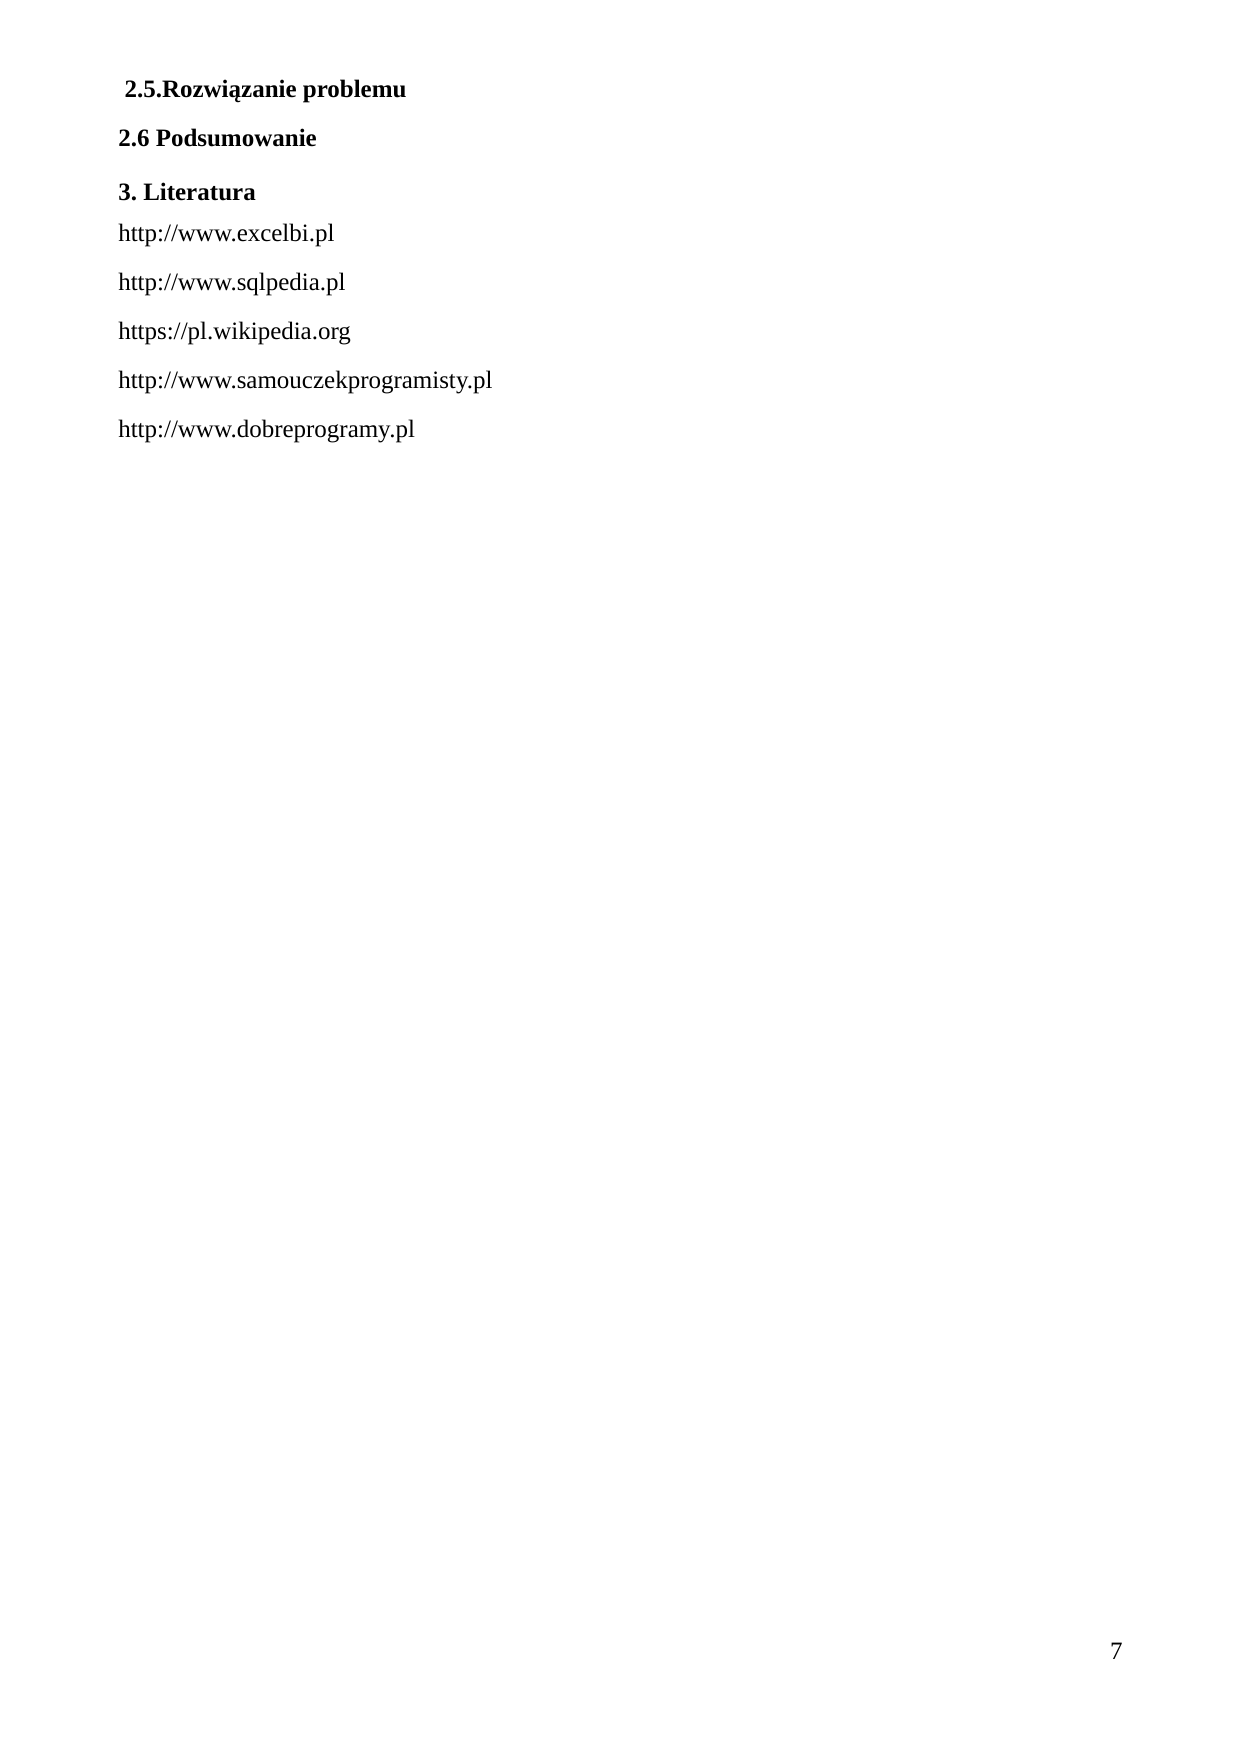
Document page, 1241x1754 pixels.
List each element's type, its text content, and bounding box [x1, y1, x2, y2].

text http://www.samouczekprogramisty.pl [118, 366, 1122, 394]
subtitle 3. Literatura [118, 177, 1122, 206]
text http://www.sqlpedia.pl [118, 267, 1122, 296]
text https://pl.wikipedia.org [118, 316, 1122, 345]
text http://www.excelbi.pl [118, 218, 1122, 247]
subtitle 2.6 Podsumowanie [118, 123, 1122, 152]
subtitle 2.5.Rozwiązanie problemu [118, 74, 1122, 102]
text http://www.dobreprogramy.pl [118, 414, 1122, 443]
